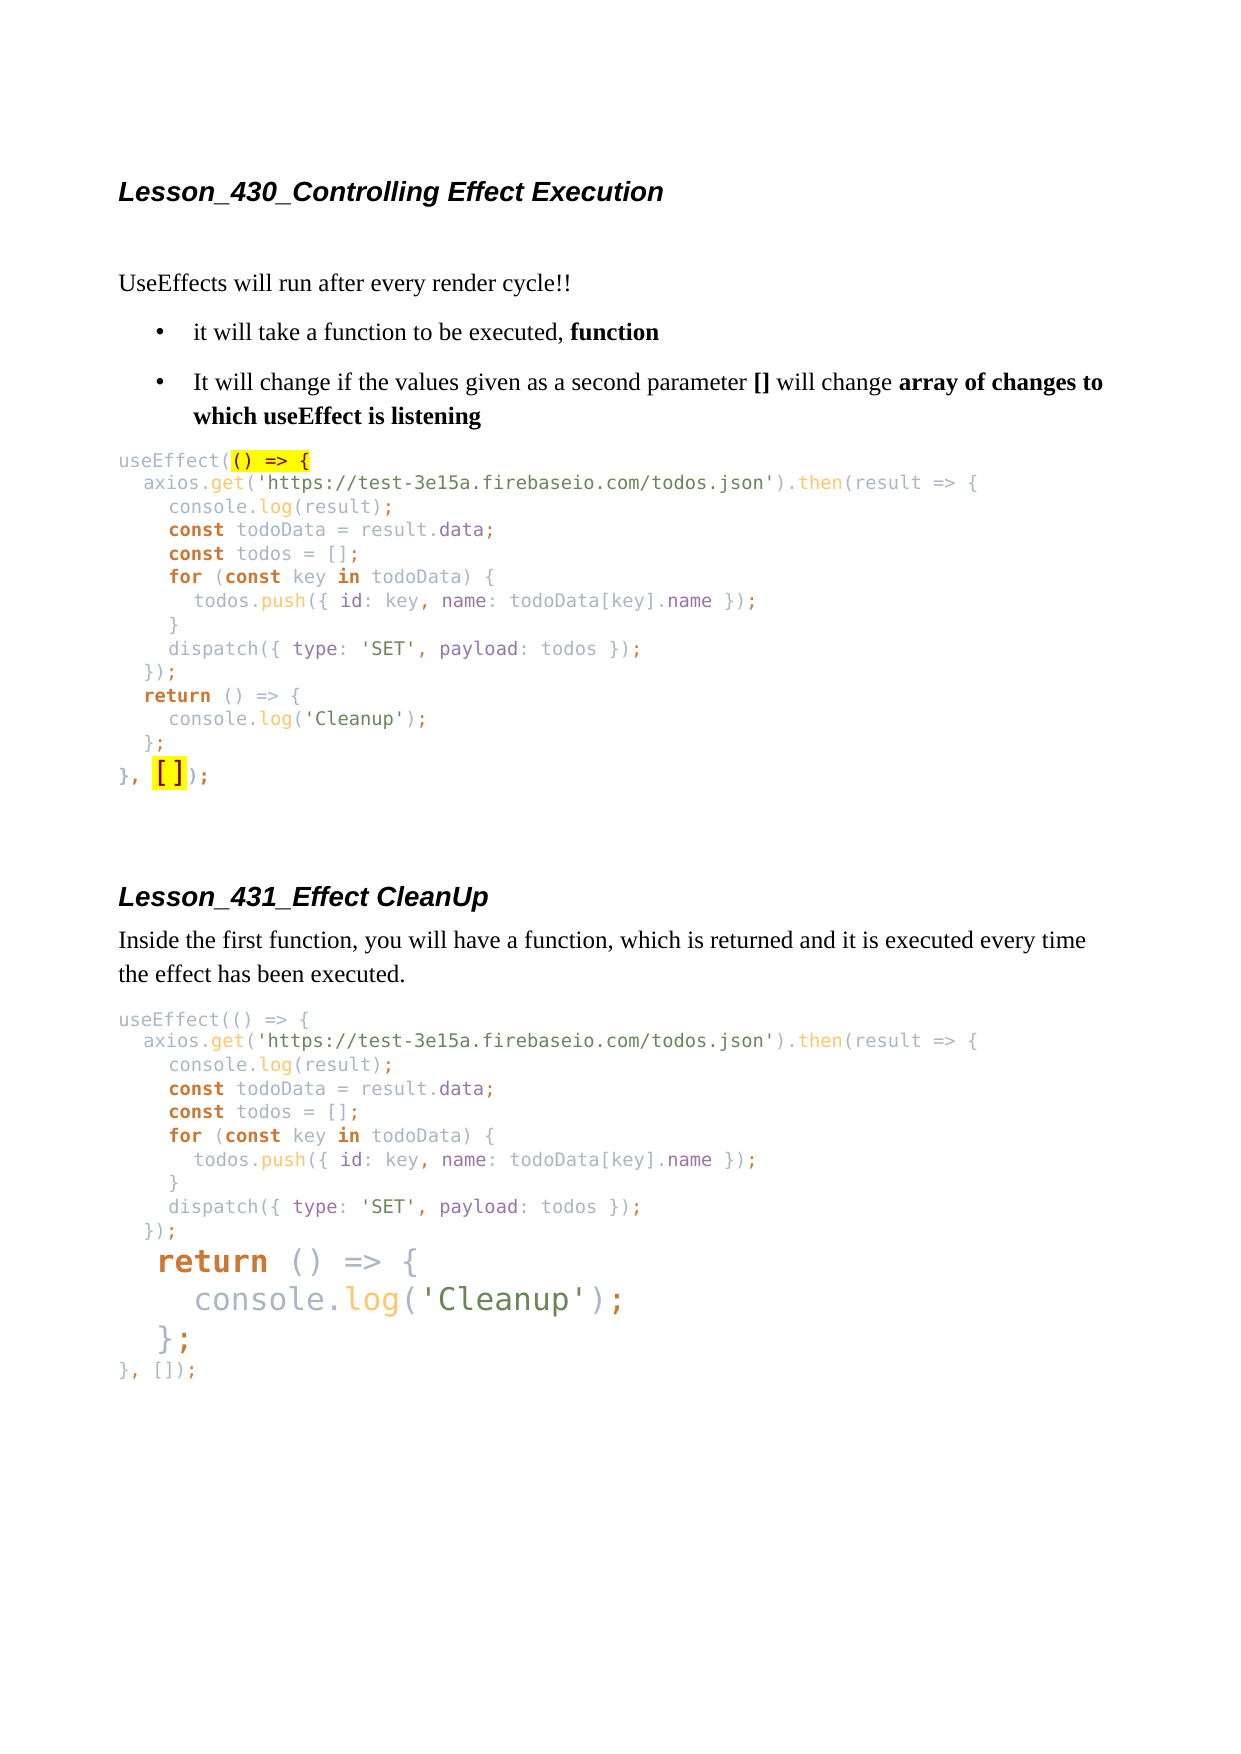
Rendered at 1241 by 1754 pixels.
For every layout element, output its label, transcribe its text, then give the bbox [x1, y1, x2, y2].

text for (const key in todoData) { [118, 567, 1122, 590]
text Inside the first function, you will have a function, which is returned and it is executed every time the effect has been executed. [118, 925, 1122, 988]
text }; [118, 1320, 1122, 1359]
text return () => { [118, 685, 1122, 708]
text todos.push({ id: key, name: todoData[key].name }); [118, 590, 1122, 614]
text const todoData = result.data; [118, 519, 1122, 543]
text axios.get('https://test-3e15a.firebaseio.com/todos.json').then(result => { [118, 472, 1122, 496]
text console.log('Cleanup'); [118, 708, 1122, 732]
text console.log(result); [118, 496, 1122, 519]
subtitle Lesson_430_Controlling Effect Execution [118, 175, 1122, 207]
text todos.push({ id: key, name: todoData[key].name }); [118, 1149, 1122, 1172]
text const todoData = result.data; [118, 1078, 1122, 1101]
subtitle Lesson_431_Effect CleanUp [118, 881, 1122, 913]
text dispatch({ type: 'SET', payload: todos }); [118, 1196, 1122, 1220]
text const todos = []; [118, 543, 1122, 567]
text return () => { [118, 1243, 1122, 1282]
text dispatch({ type: 'SET', payload: todos }); [118, 637, 1122, 661]
text console.log(result); [118, 1054, 1122, 1078]
text useEffect(() => { [118, 450, 1122, 472]
text for (const key in todoData) { [118, 1125, 1122, 1149]
text }); [118, 1220, 1122, 1243]
text }, []); [118, 756, 1122, 790]
text }; [118, 732, 1122, 756]
text UseEffects will run after every render cycle!! [118, 268, 1122, 297]
text useEffect(() => { [118, 1009, 1122, 1031]
text console.log('Cleanup'); [118, 1282, 1122, 1320]
list it will take a function to be executed, function [156, 317, 1122, 346]
text } [118, 614, 1122, 637]
text } [118, 1172, 1122, 1196]
text axios.get('https://test-3e15a.firebaseio.com/todos.json').then(result => { [118, 1031, 1122, 1054]
text const todos = []; [118, 1101, 1122, 1125]
list It will change if the values given as a second parameter [] will change array of changes to which useEffect is listening [156, 367, 1122, 430]
text }, []); [118, 1359, 1122, 1381]
text }); [118, 661, 1122, 685]
